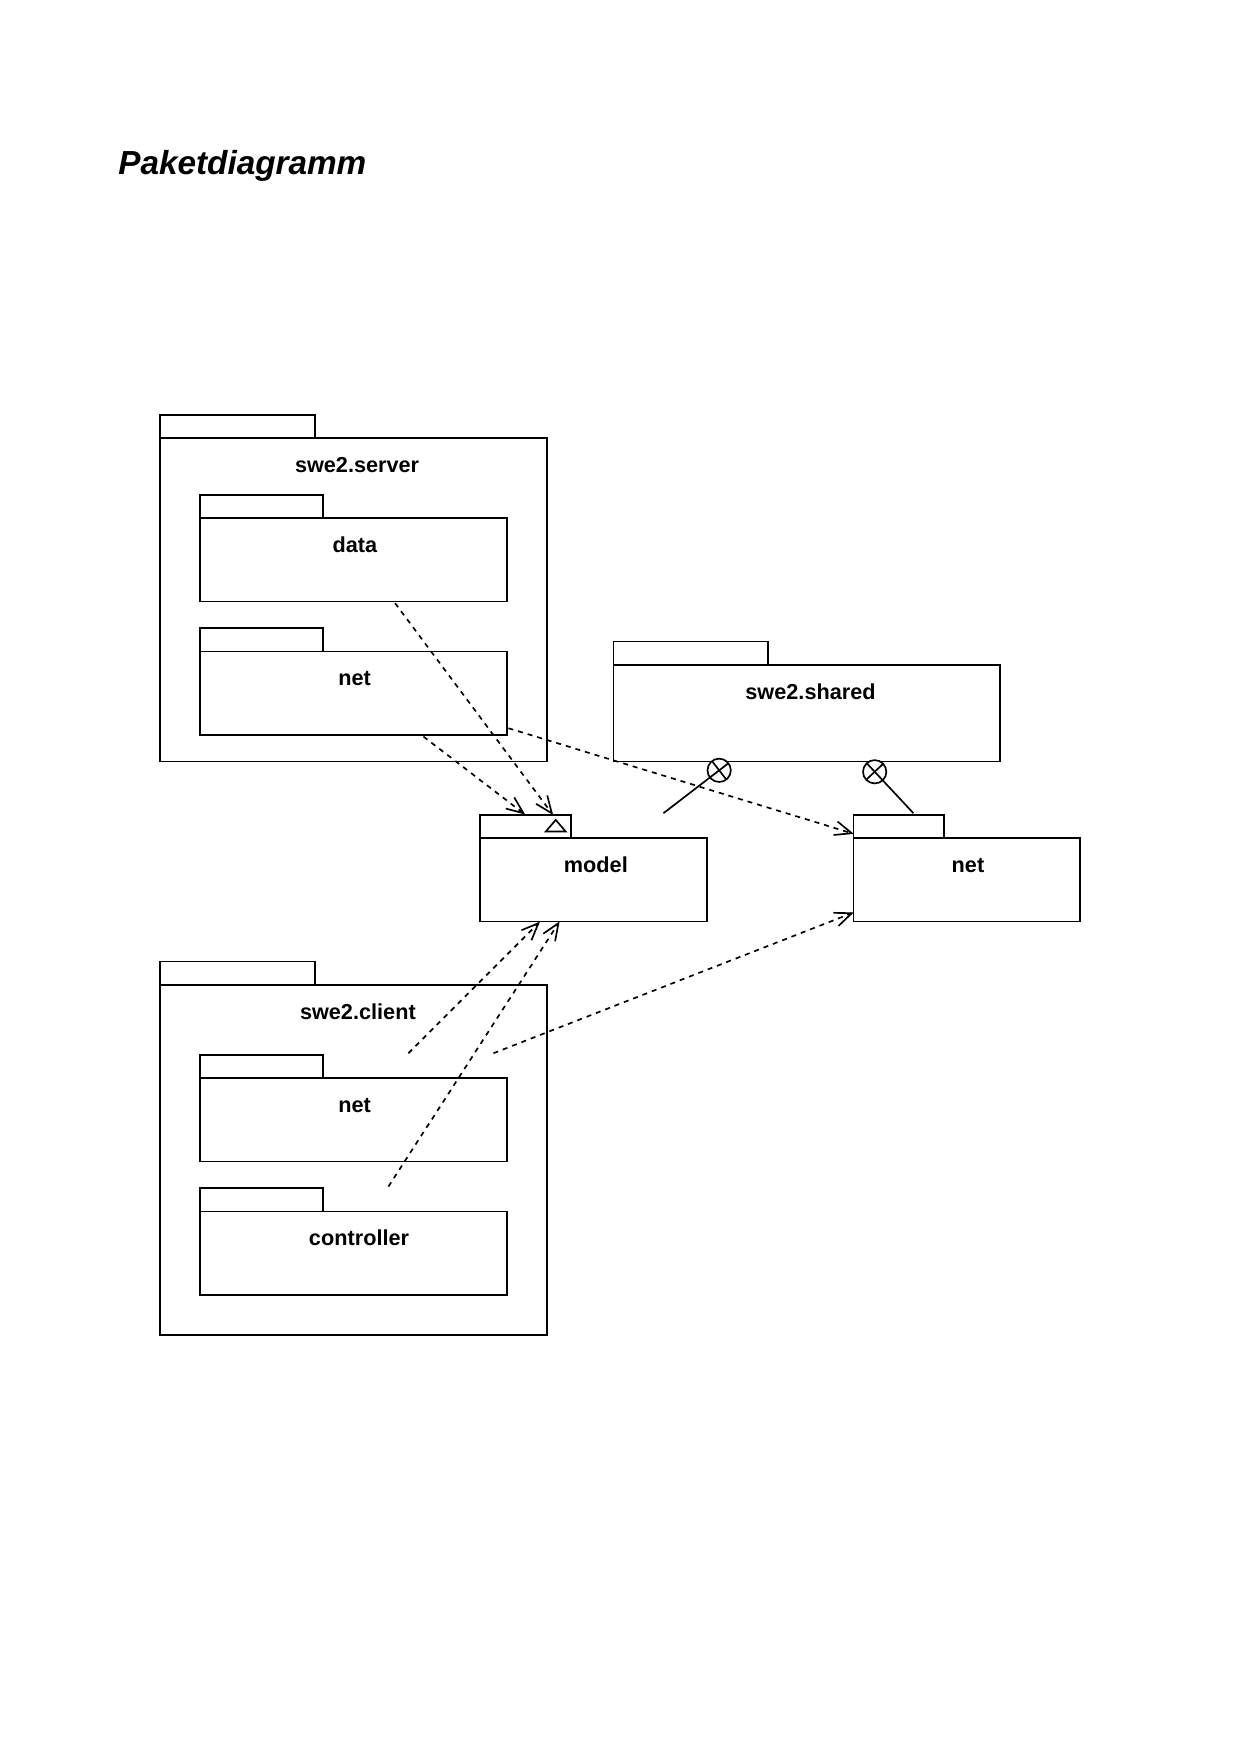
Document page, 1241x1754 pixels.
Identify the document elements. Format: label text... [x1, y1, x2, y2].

subtitle Paketdiagramm [118, 143, 1122, 182]
